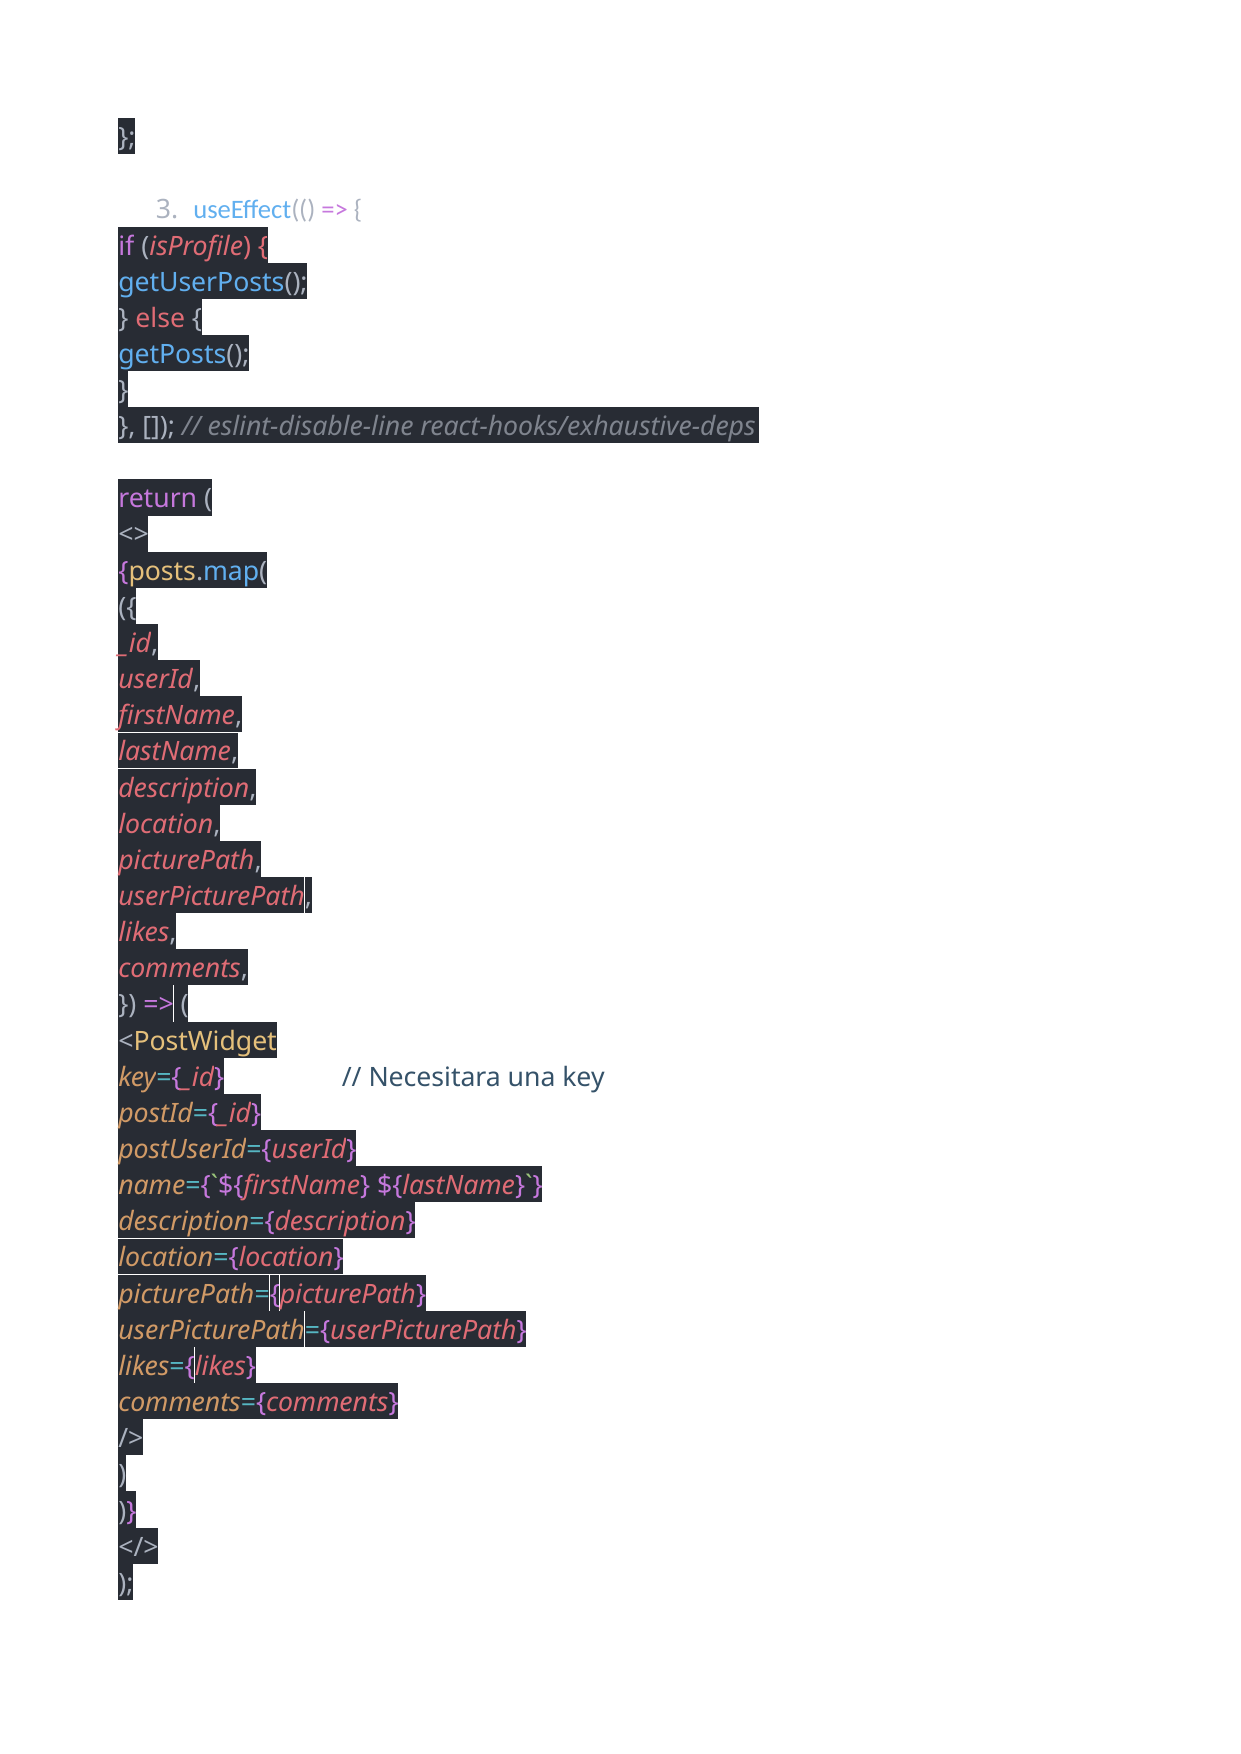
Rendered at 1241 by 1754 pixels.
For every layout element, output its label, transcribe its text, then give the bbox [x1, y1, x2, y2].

text picturePath={picturePath} [118, 1274, 1175, 1311]
text return ( [118, 479, 1175, 516]
text getUserPosts(); [118, 263, 1175, 299]
text name={`${firstName} ${lastName}`} [118, 1166, 1175, 1202]
text userPicturePath, [118, 877, 1175, 913]
text <> [118, 516, 1175, 552]
text comments={comments} [118, 1383, 1175, 1419]
text </> [118, 1528, 1175, 1564]
text }, []); // eslint-disable-line react-hooks/exhaustive-deps [118, 407, 1175, 443]
text }) => ( [118, 985, 1175, 1022]
text postUserId={userId} [118, 1130, 1175, 1166]
text }; [118, 118, 1175, 190]
text description={description} [118, 1202, 1175, 1238]
text firstName, [118, 696, 1175, 732]
text } [118, 371, 1175, 407]
text lastName, [118, 732, 1175, 768]
text userId, [118, 660, 1175, 696]
text /> [118, 1419, 1175, 1455]
text postId={_id} [118, 1094, 1175, 1130]
text {posts.map( [118, 552, 1175, 588]
text _id, [118, 624, 1175, 660]
text userPicturePath={userPicturePath} [118, 1311, 1175, 1347]
text ); [118, 1564, 1175, 1600]
text picturePath, [118, 841, 1175, 877]
list useEffect(() => { [156, 190, 1175, 227]
text likes, [118, 913, 1175, 949]
text ) [118, 1455, 1175, 1491]
text <PostWidget [118, 1022, 1175, 1058]
text ({ [118, 588, 1175, 624]
text if (isProfile) { [118, 227, 1175, 263]
text comments, [118, 949, 1175, 985]
text key={_id} // Necesitara una key [118, 1058, 1175, 1094]
text location, [118, 805, 1175, 841]
text )} [118, 1491, 1175, 1528]
text getPosts(); [118, 335, 1175, 371]
text likes={likes} [118, 1347, 1175, 1383]
text } else { [118, 299, 1175, 335]
text location={location} [118, 1238, 1175, 1274]
text description, [118, 768, 1175, 805]
